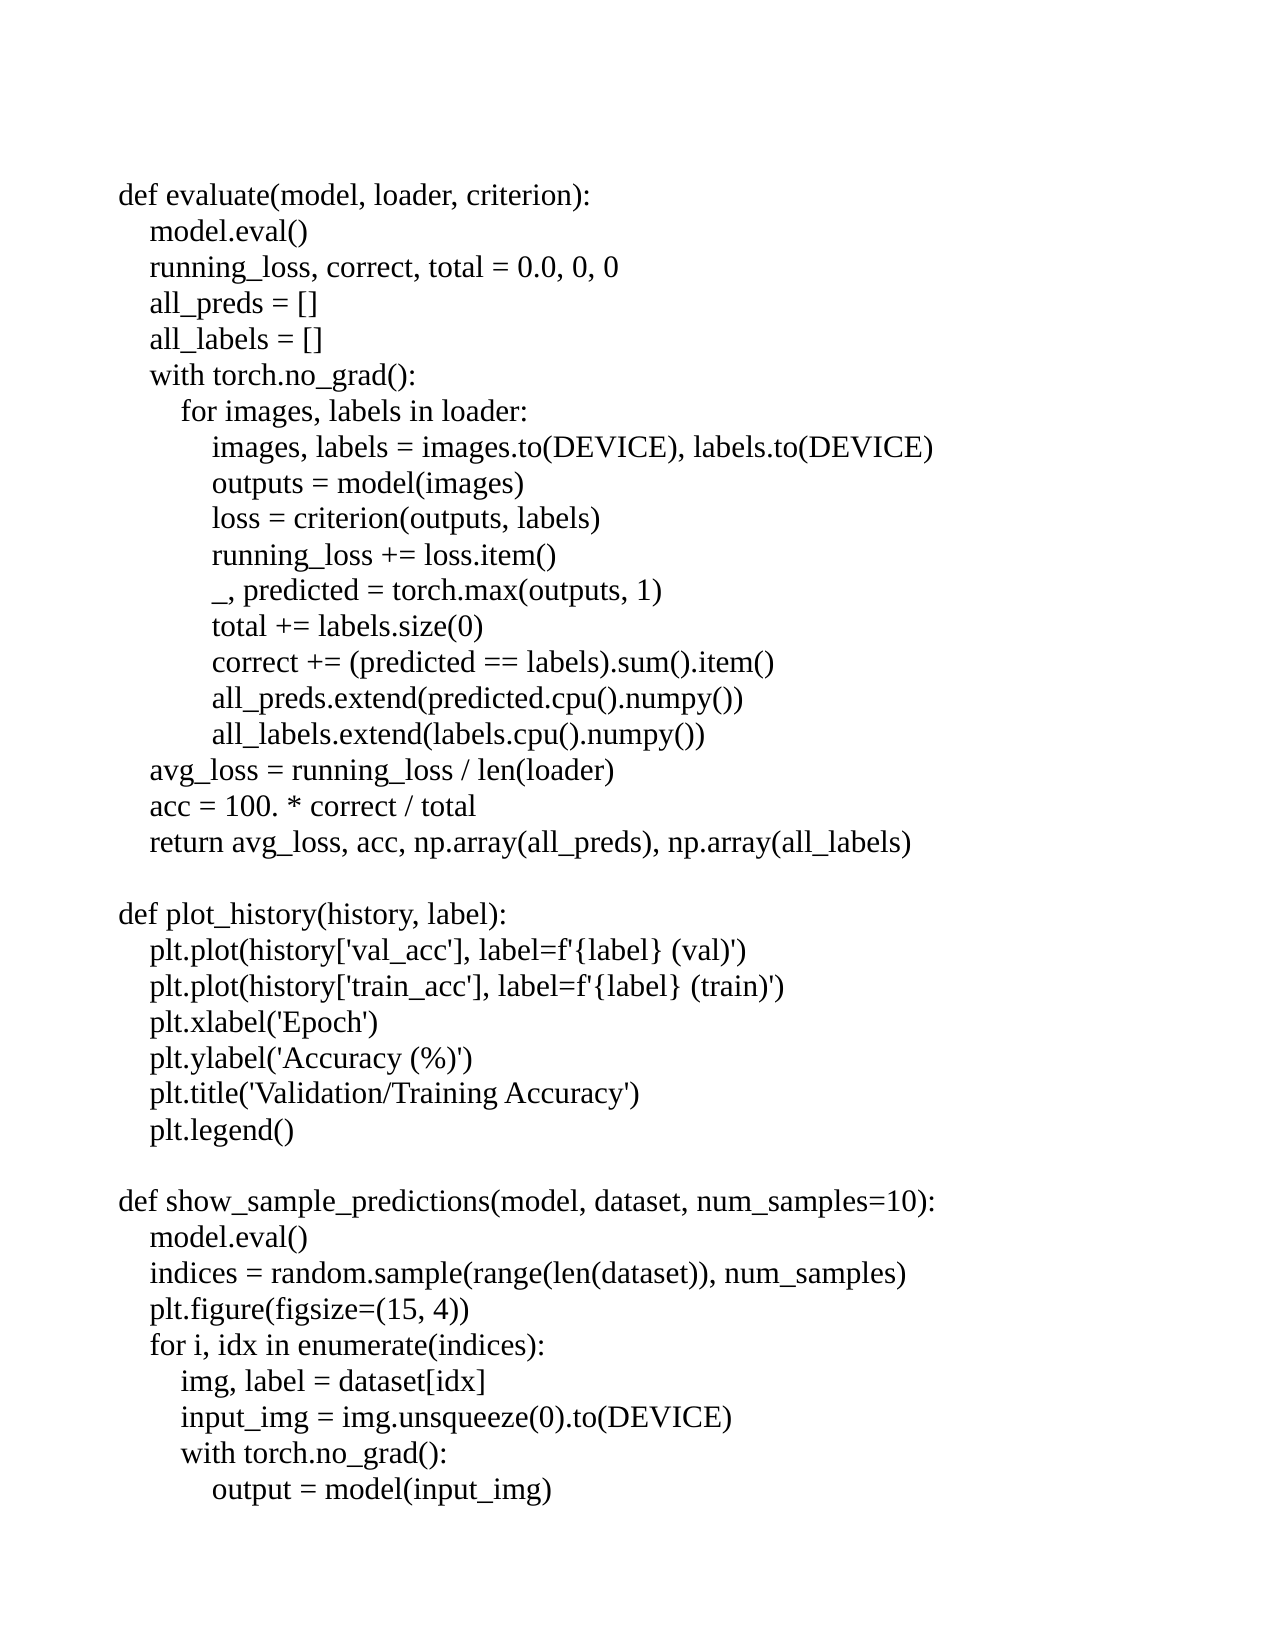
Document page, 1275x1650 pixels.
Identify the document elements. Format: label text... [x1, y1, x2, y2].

text all_labels = [] [118, 320, 1157, 356]
text all_preds = [] [118, 284, 1157, 320]
text running_loss += loss.item() [118, 536, 1157, 572]
text with torch.no_grad(): [118, 1434, 1157, 1470]
text input_img = img.unsqueeze(0).to(DEVICE) [118, 1398, 1157, 1434]
text model.eval() [118, 212, 1157, 248]
text correct += (predicted == labels).sum().item() [118, 643, 1157, 679]
text plt.plot(history['train_acc'], label=f'{label} (train)') [118, 967, 1157, 1003]
text outputs = model(images) [118, 464, 1157, 500]
text all_labels.extend(labels.cpu().numpy()) [118, 715, 1157, 751]
text plt.legend() [118, 1111, 1157, 1147]
text def plot_history(history, label): [118, 895, 1157, 931]
text plt.title('Validation/Training Accuracy') [118, 1075, 1157, 1111]
text with torch.no_grad(): [118, 356, 1157, 392]
text model.eval() [118, 1218, 1157, 1254]
text running_loss, correct, total = 0.0, 0, 0 [118, 248, 1157, 284]
text return avg_loss, acc, np.array(all_preds), np.array(all_labels) [118, 823, 1157, 859]
text plt.xlabel('Epoch') [118, 1003, 1157, 1039]
text all_preds.extend(predicted.cpu().numpy()) [118, 679, 1157, 715]
text plt.plot(history['val_acc'], label=f'{label} (val)') [118, 931, 1157, 967]
text for images, labels in loader: [118, 392, 1157, 428]
text avg_loss = running_loss / len(loader) [118, 751, 1157, 787]
text indices = random.sample(range(len(dataset)), num_samples) [118, 1254, 1157, 1290]
text def evaluate(model, loader, criterion): [118, 176, 1157, 212]
text loss = criterion(outputs, labels) [118, 500, 1157, 536]
text _, predicted = torch.max(outputs, 1) [118, 572, 1157, 608]
text img, label = dataset[idx] [118, 1362, 1157, 1398]
text output = model(input_img) [118, 1470, 1157, 1506]
text total += labels.size(0) [118, 608, 1157, 643]
text for i, idx in enumerate(indices): [118, 1326, 1157, 1362]
text plt.figure(figsize=(15, 4)) [118, 1290, 1157, 1326]
text acc = 100. * correct / total [118, 787, 1157, 823]
text def show_sample_predictions(model, dataset, num_samples=10): [118, 1183, 1157, 1218]
text images, labels = images.to(DEVICE), labels.to(DEVICE) [118, 428, 1157, 464]
text plt.ylabel('Accuracy (%)') [118, 1039, 1157, 1075]
